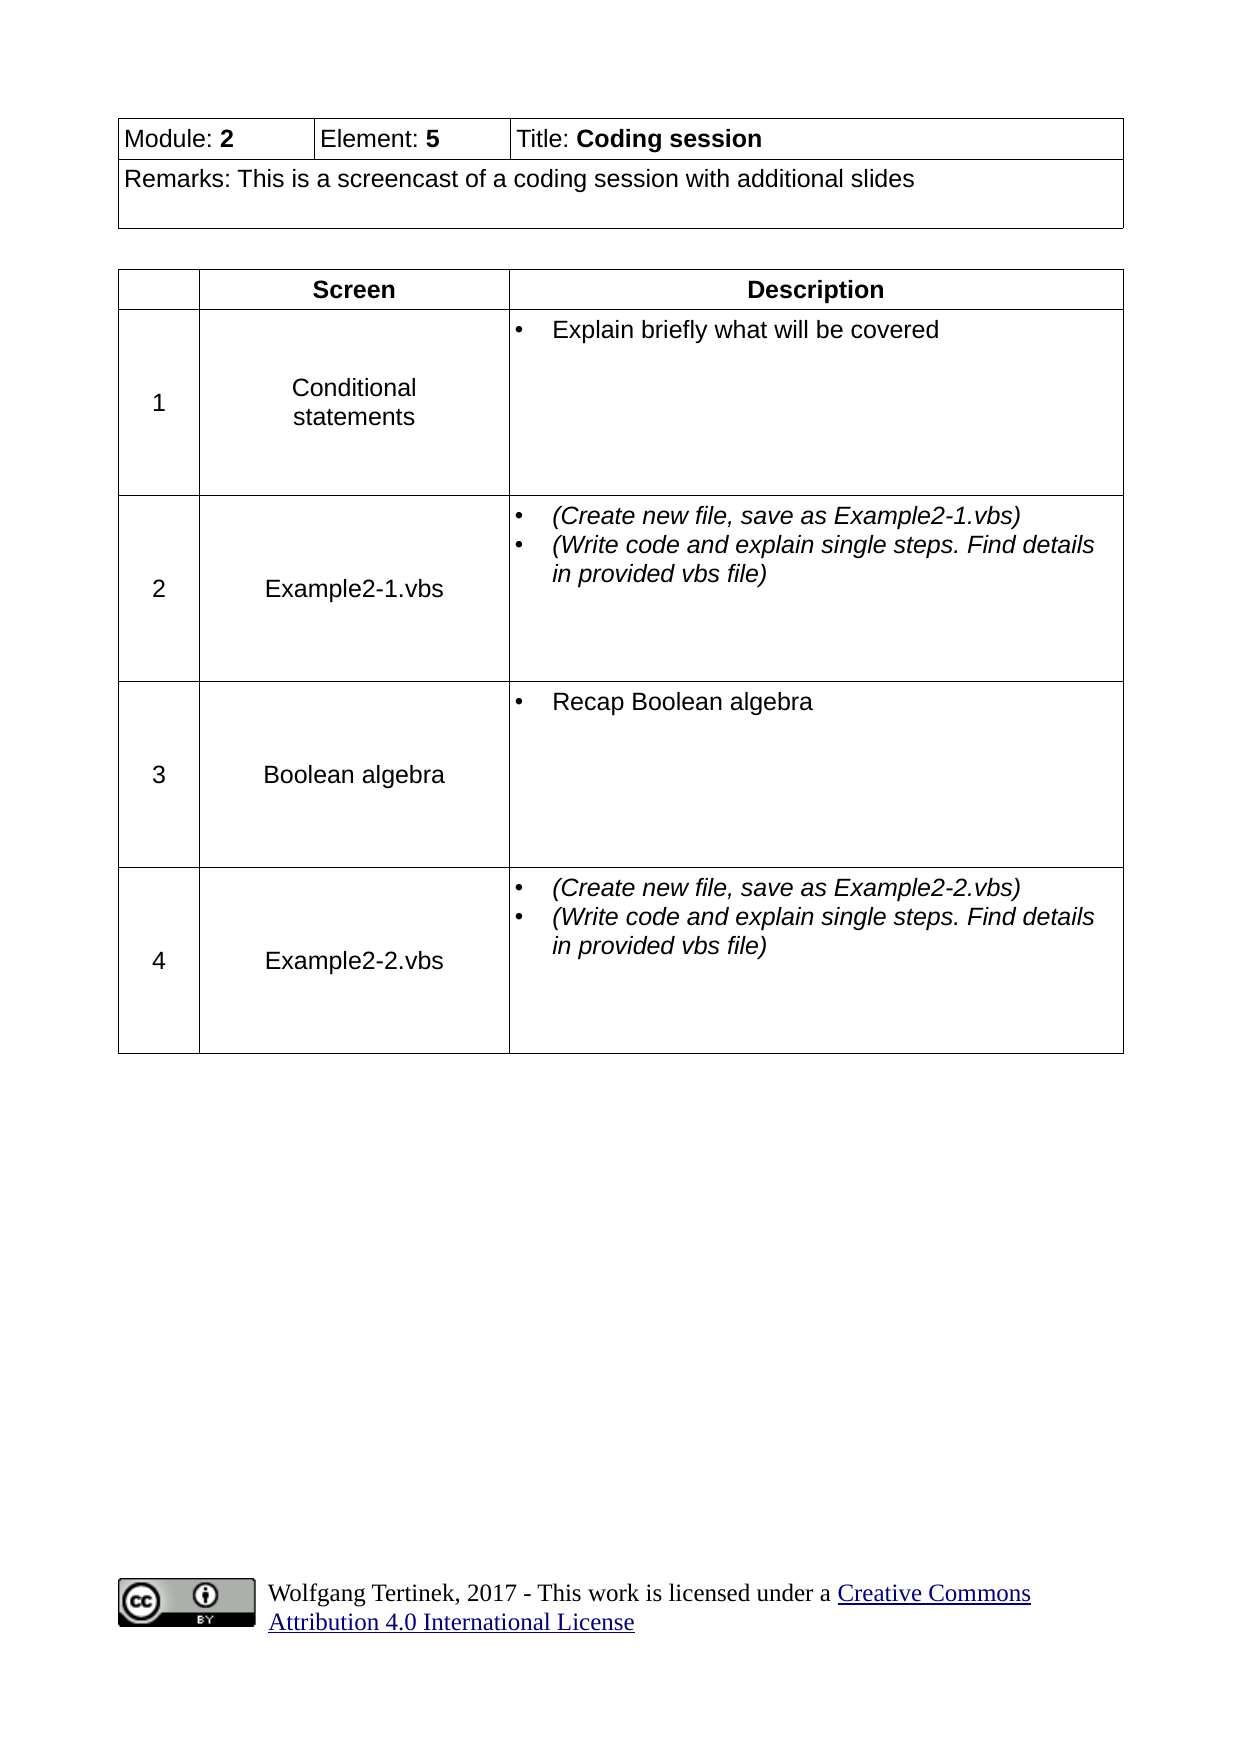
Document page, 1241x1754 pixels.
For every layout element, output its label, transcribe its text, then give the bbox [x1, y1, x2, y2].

table_cell Explain briefly what will be covered [510, 310, 1123, 495]
table_header Description [510, 270, 1123, 309]
table_cell Recap Boolean algebra [510, 682, 1123, 867]
table_header Title: Coding session [511, 119, 1123, 158]
table_cell Remarks: This is a screencast of a coding session with additional slides [119, 160, 1123, 227]
table_cell Conditional statements [200, 310, 509, 495]
table_cell 3 [119, 682, 199, 867]
table_cell 2 [119, 496, 199, 681]
table_cell 4 [119, 868, 199, 1053]
table_cell (Create new file, save as Example2-2.vbs) (Write code and explain single steps. Find details in provided vbs file) [510, 868, 1123, 1053]
table_header Screen [200, 270, 509, 309]
table_header Module: 2 [119, 119, 314, 158]
table_cell 1 [119, 310, 199, 495]
table_cell Example2-1.vbs [200, 496, 509, 681]
table_cell (Create new file, save as Example2-1.vbs) (Write code and explain single steps. Find details in provided vbs file) [510, 496, 1123, 681]
table_cell Boolean algebra [200, 682, 509, 867]
table_cell Example2-2.vbs [200, 868, 509, 1053]
table_header [119, 270, 199, 309]
table_header Element: 5 [315, 119, 510, 158]
picture [118, 1578, 256, 1627]
